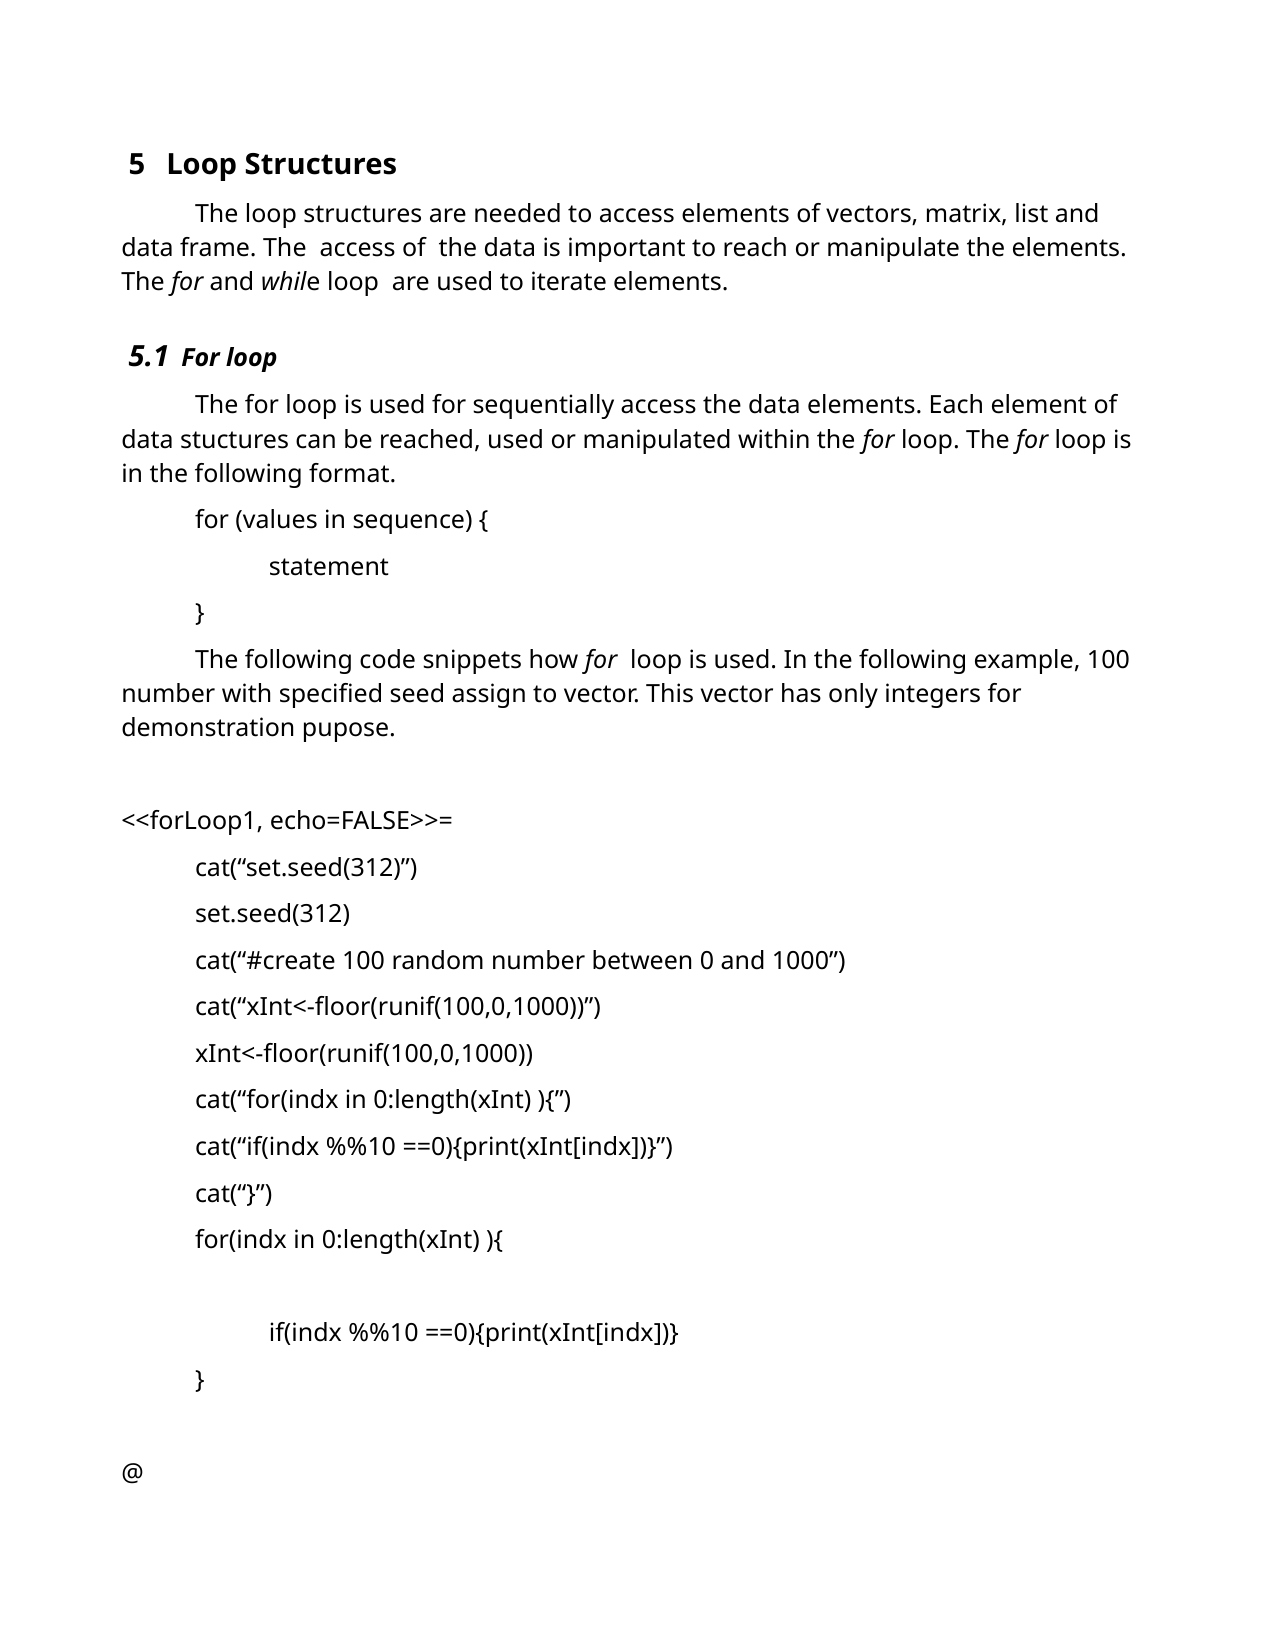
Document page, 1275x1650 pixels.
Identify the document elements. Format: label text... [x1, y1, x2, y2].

text } [121, 1362, 1158, 1396]
text cat(“for(indx in 0:length(xInt) ){”) [121, 1082, 1158, 1116]
text for(indx in 0:length(xInt) ){ [121, 1222, 1158, 1256]
text cat(“set.seed(312)”) [121, 849, 1158, 883]
text xInt<-floor(runif(100,0,1000)) [121, 1036, 1158, 1070]
text The following code snippets how for loop is used. In the following example, 100 number with specified seed assign to vector. This vector has only integers for demonstration pupose. [121, 642, 1158, 744]
text if(indx %%10 ==0){print(xInt[indx])} [121, 1315, 1158, 1349]
text cat(“xInt<-floor(runif(100,0,1000))”) [121, 989, 1158, 1023]
text The for loop is used for sequentially access the data elements. Each element of data stuctures can be reached, used or manipulated within the for loop. The for loop is in the following format. [121, 387, 1158, 489]
text statement [121, 548, 1158, 582]
text <<forLoop1, echo=FALSE>>= [121, 803, 1158, 837]
text The loop structures are needed to access elements of vectors, matrix, list and data frame. The access of the data is important to reach or manipulate the elements. The for and while loop are used to iterate elements. [121, 195, 1158, 297]
text set.seed(312) [121, 896, 1158, 930]
text } [121, 595, 1158, 629]
text @ [121, 1455, 1158, 1489]
subtitle For loop [121, 335, 1158, 375]
text cat(“#create 100 random number between 0 and 1000”) [121, 942, 1158, 977]
text for (values in sequence) { [121, 502, 1158, 536]
subtitle Loop Structures [121, 143, 1158, 183]
text cat(“if(indx %%10 ==0){print(xInt[indx])}”) [121, 1129, 1158, 1163]
text cat(“}”) [121, 1175, 1158, 1209]
